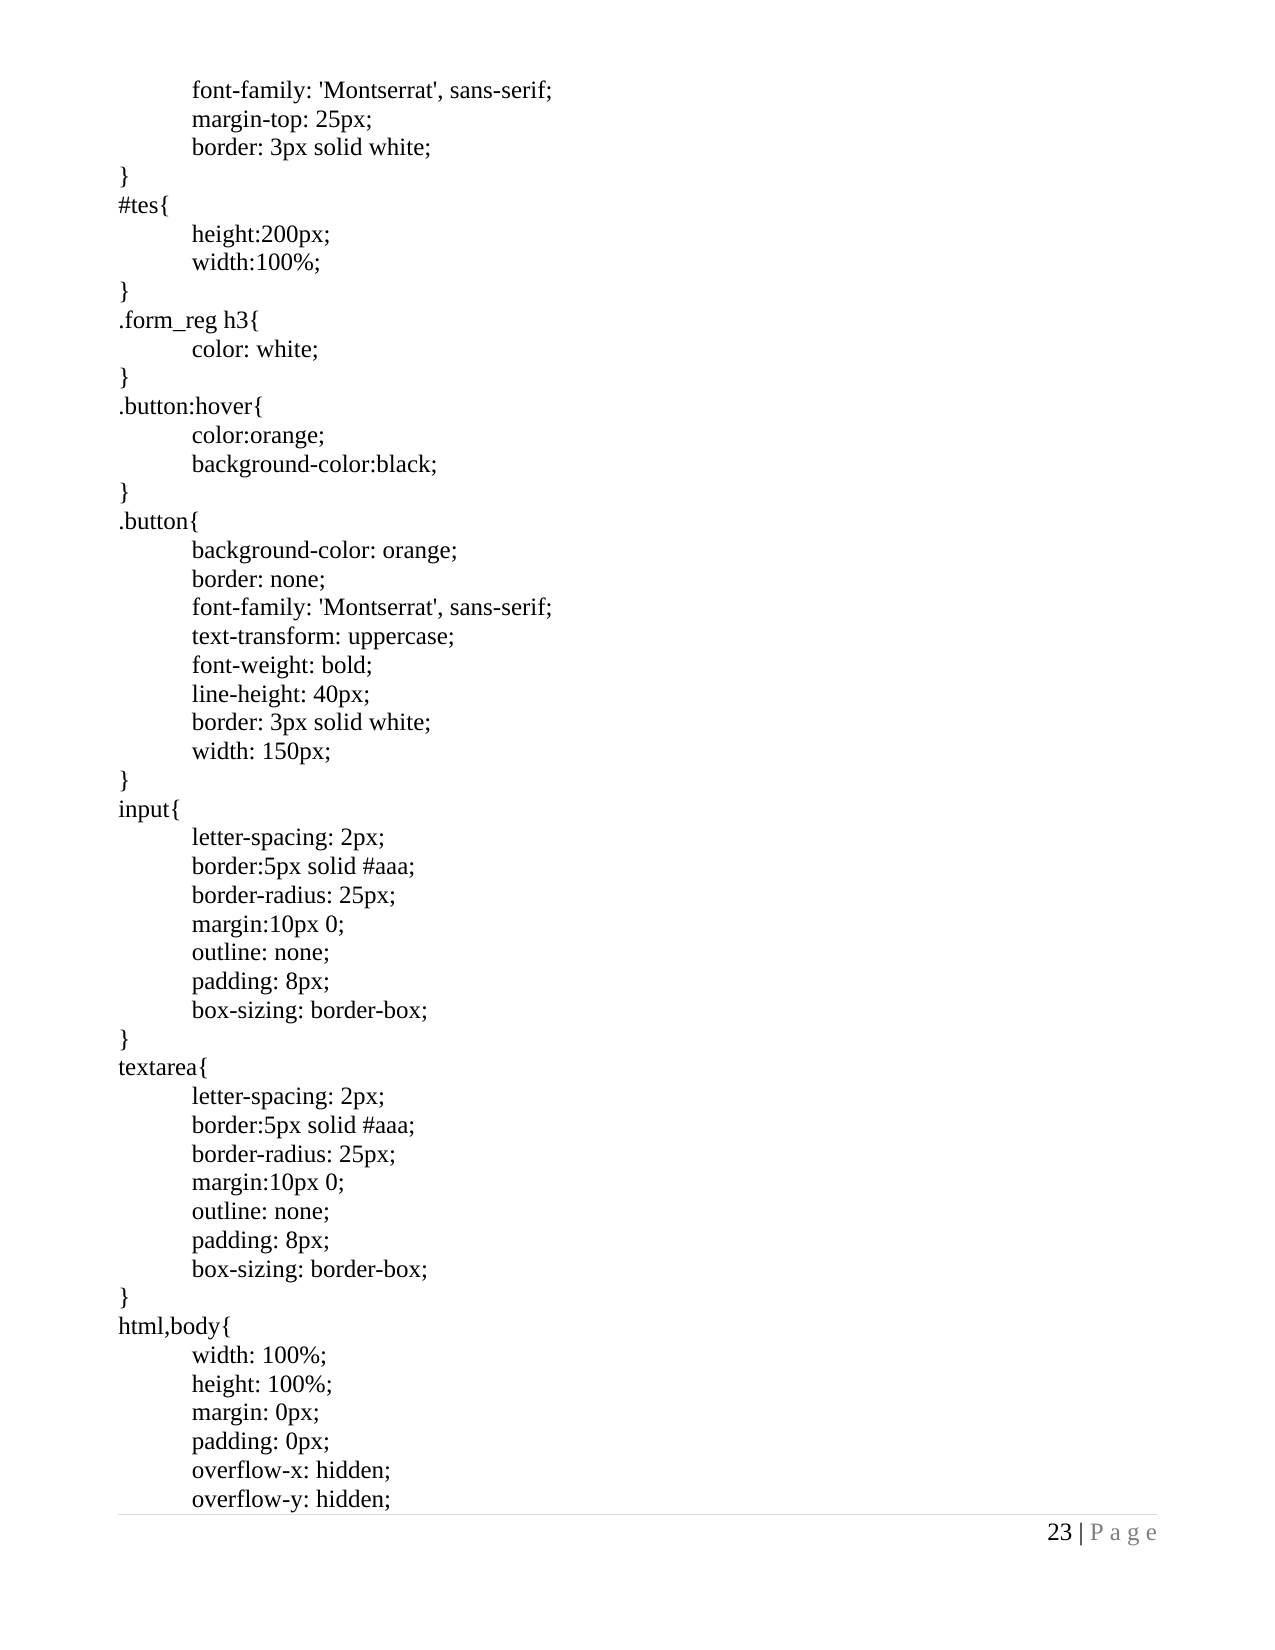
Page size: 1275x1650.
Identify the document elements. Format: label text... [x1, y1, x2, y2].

text padding: 8px; [118, 1225, 1157, 1254]
text font-weight: bold; [118, 650, 1157, 679]
text #tes{ [118, 190, 1157, 219]
text border-radius: 25px; [118, 1139, 1157, 1167]
text background-color:black; [118, 449, 1157, 477]
text } [118, 1282, 1157, 1311]
text width:100%; [118, 247, 1157, 276]
text font-family: 'Montserrat', sans-serif; [118, 592, 1157, 621]
text width: 150px; [118, 736, 1157, 765]
text width: 100%; [118, 1340, 1157, 1369]
text font-family: 'Montserrat', sans-serif; [118, 75, 1157, 104]
text border:5px solid #aaa; [118, 1110, 1157, 1139]
text height: 100%; [118, 1369, 1157, 1397]
text border: 3px solid white; [118, 707, 1157, 736]
text } [118, 362, 1157, 391]
text margin:10px 0; [118, 1167, 1157, 1196]
text letter-spacing: 2px; [118, 1081, 1157, 1110]
text .form_reg h3{ [118, 305, 1157, 334]
text } [118, 1024, 1157, 1052]
text line-height: 40px; [118, 679, 1157, 707]
text .button{ [118, 506, 1157, 535]
text background-color: orange; [118, 535, 1157, 564]
text padding: 0px; [118, 1426, 1157, 1455]
text margin:10px 0; [118, 909, 1157, 937]
text } [118, 765, 1157, 794]
text border:5px solid #aaa; [118, 851, 1157, 880]
text html,body{ [118, 1311, 1157, 1340]
text outline: none; [118, 1196, 1157, 1225]
text .button:hover{ [118, 391, 1157, 420]
text } [118, 161, 1157, 190]
text outline: none; [118, 937, 1157, 966]
text overflow-x: hidden; [118, 1455, 1157, 1484]
text margin: 0px; [118, 1397, 1157, 1426]
text padding: 8px; [118, 966, 1157, 995]
text text-transform: uppercase; [118, 621, 1157, 650]
text letter-spacing: 2px; [118, 822, 1157, 851]
text border-radius: 25px; [118, 880, 1157, 909]
text } [118, 477, 1157, 506]
text box-sizing: border-box; [118, 1254, 1157, 1282]
text margin-top: 25px; [118, 104, 1157, 132]
text input{ [118, 794, 1157, 822]
text height:200px; [192, 219, 1157, 247]
text color: white; [118, 334, 1157, 362]
text border: 3px solid white; [118, 132, 1157, 161]
text overflow-y: hidden; [118, 1484, 1157, 1512]
text color:orange; [118, 420, 1157, 449]
text textarea{ [118, 1052, 1157, 1081]
text box-sizing: border-box; [118, 995, 1157, 1024]
text border: none; [118, 564, 1157, 592]
text } [118, 276, 1157, 305]
